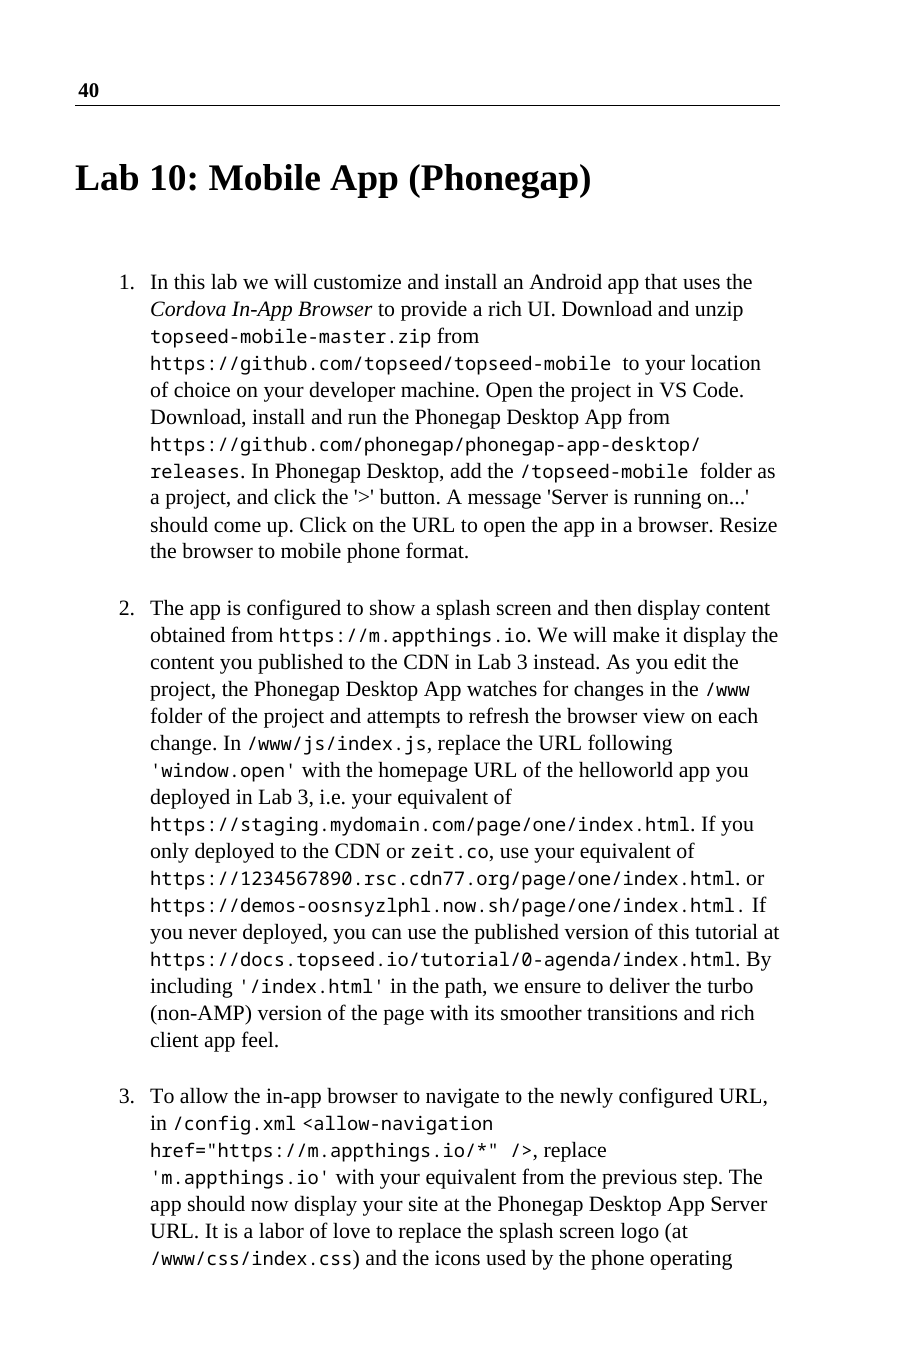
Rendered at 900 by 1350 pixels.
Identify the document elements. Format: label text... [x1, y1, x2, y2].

list To allow the in-app browser to navigate to the newly configured URL, in /config.xml <allow-navigation href="https://m.appthings.io/*" />, replace 'm.appthings.io' with your equivalent from the previous step. The app should now display your site at the Phonegap Desktop App Server URL. It is a labor of love to replace the splash screen logo (at /www/css/index.css) and the icons used by the phone operating [105, 1082, 780, 1271]
subtitle Lab 10: Mobile App (Phonegap) [75, 156, 780, 199]
list The app is configured to show a splash screen and then display content obtained from https://m.appthings.io. We will make it display the content you published to the CDN in Lab 3 instead. As you edit the project, the Phonegap Desktop App watches for changes in the /www folder of the project and attempts to refresh the browser view on each change. In /www/js/index.js, replace the URL following 'window.open' with the homepage URL of the helloworld app you deployed in Lab 3, i.e. your equivalent of https://staging.mydomain.com/page/one/​index.html. If you only deployed to the CDN or zeit.co, use your equivalent of https://1234567890.rsc.cdn77.org/page/one/index.html. or https://demos-oosnsyzlphl.now.sh/page/one/index.html. If you never deployed, you can use the published version of this tutorial at https://docs.topseed.io/tutorial/0-agenda/index.html. By including '/index.html' in the path, we ensure to deliver the turbo (non-AMP) version of the page with its smoother transitions and rich client app feel. [105, 594, 780, 1052]
list In this lab we will customize and install an Android app that uses the Cordova In-App Browser to provide a rich UI. Download and unzip topseed-mobile-master.zip from https://github.com/topseed/topseed-mobile to your location of choice on your developer machine. Open the project in VS Code. Download, install and run the Phonegap Desktop App from https://github.com/phonegap/phonegap-app-desktop/​releases. In Phonegap Desktop, add the /topseed-mobile folder as a project, and click the '>' button. A message 'Server is running on...' should come up. Click on the URL to open the app in a browser. Resize the browser to mobile phone format. [105, 268, 780, 564]
